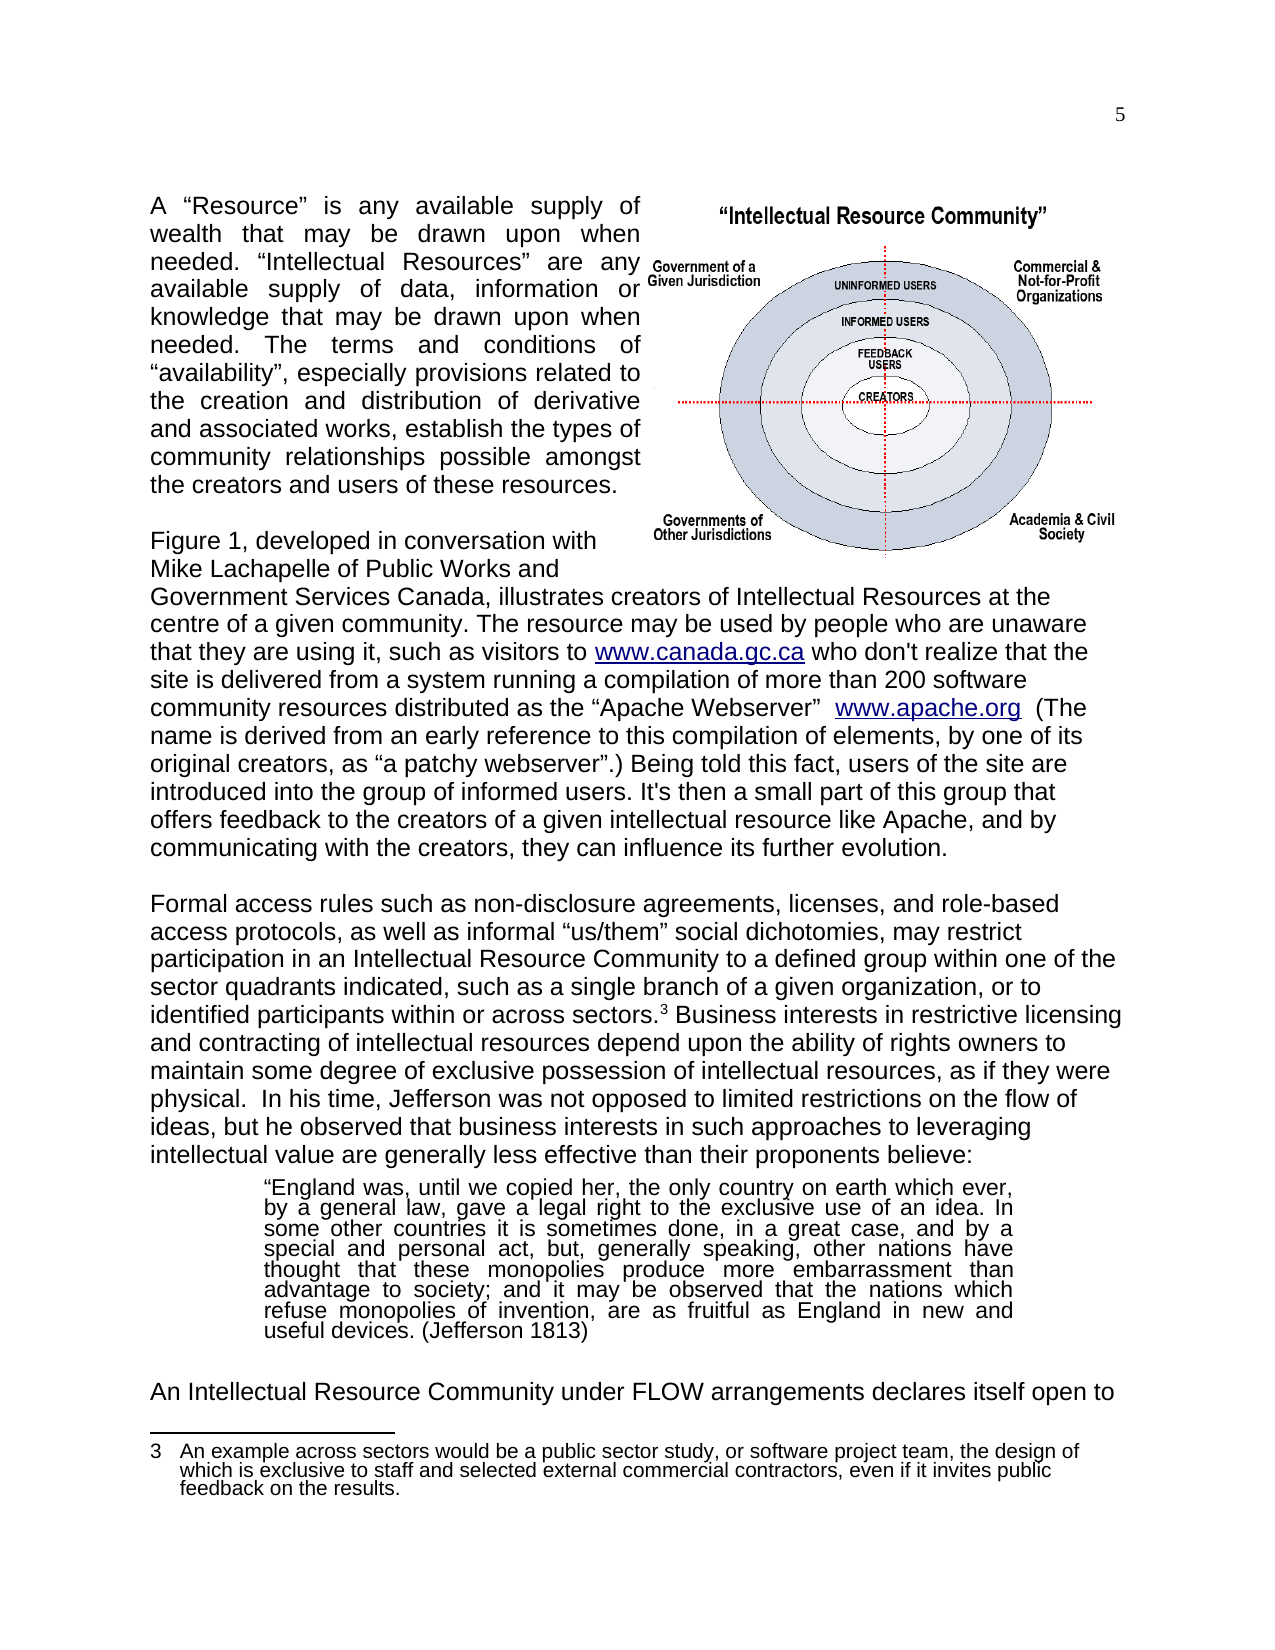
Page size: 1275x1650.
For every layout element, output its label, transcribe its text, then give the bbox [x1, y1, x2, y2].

table_header [150, 1169, 258, 1349]
picture [641, 200, 1122, 558]
table_header [1020, 1169, 1123, 1349]
text An example across sectors would be a public sector study, or software project team, the design of which is exclusive to staff and selected external commercial contractors, even if it invites public feedback on the results. [150, 1439, 1125, 1500]
text A “Resource” is any available supply of wealth that may be drawn upon when needed. “Intellectual Resources” are any available supply of data, information or knowledge that may be drawn upon when needed. The terms and conditions of “availability”, especially provisions related to the creation and distribution of derivative and associated works, establish the types of community relationships possible amongst the creators and users of these resources. [150, 192, 1125, 499]
text Formal access rules such as non-disclosure agreements, licenses, and role-based access protocols, as well as informal “us/them” social dichotomies, may restrict participation in an Intellectual Resource Community to a defined group within one of the sector quadrants indicated, such as a single branch of a given organization, or to identified participants within or across sectors. Business interests in restrictive licensing and contracting of intellectual resources depend upon the ability of rights owners to maintain some degree of exclusive possession of intellectual resources, as if they were physical. In his time, Jefferson was not opposed to limited restrictions on the flow of ideas, but he observed that business interests in such approaches to leveraging intellectual value are generally less effective than their proponents believe: [150, 889, 1125, 1169]
text Figure 1, developed in conversation with Mike Lachapelle of Public Works and Government Services Canada, illustrates creators of Intellectual Resources at the centre of a given community. The resource may be used by people who are unaware that they are using it, such as visitors to www.canada.gc.ca who don't realize that the site is delivered from a system running a compilation of more than 200 software community resources distributed as the “Apache Webserver” www.apache.org (The name is derived from an early reference to this compilation of elements, by one of its original creators, as “a patchy webserver”.) Being told this fact, users of the site are introduced into the group of informed users. It's then a small part of this group that offers feedback to the creators of a given intellectual resource like Apache, and by communicating with the creators, they can influence its further evolution. [150, 527, 1125, 862]
table_header “England was, until we copied her, the only country on earth which ever, by a general law, gave a legal right to the exclusive use of an idea. In some other countries it is sometimes done, in a great case, and by a special and personal act, but, generally speaking, other nations have thought that these monopolies produce more embarrassment than advantage to society; and it may be observed that the nations which refuse monopolies of invention, are as fruitful as England in new and useful devices. (Jefferson 1813) [258, 1169, 1020, 1349]
text An Intellectual Resource Community under FLOW arrangements declares itself open to [150, 1377, 1125, 1405]
